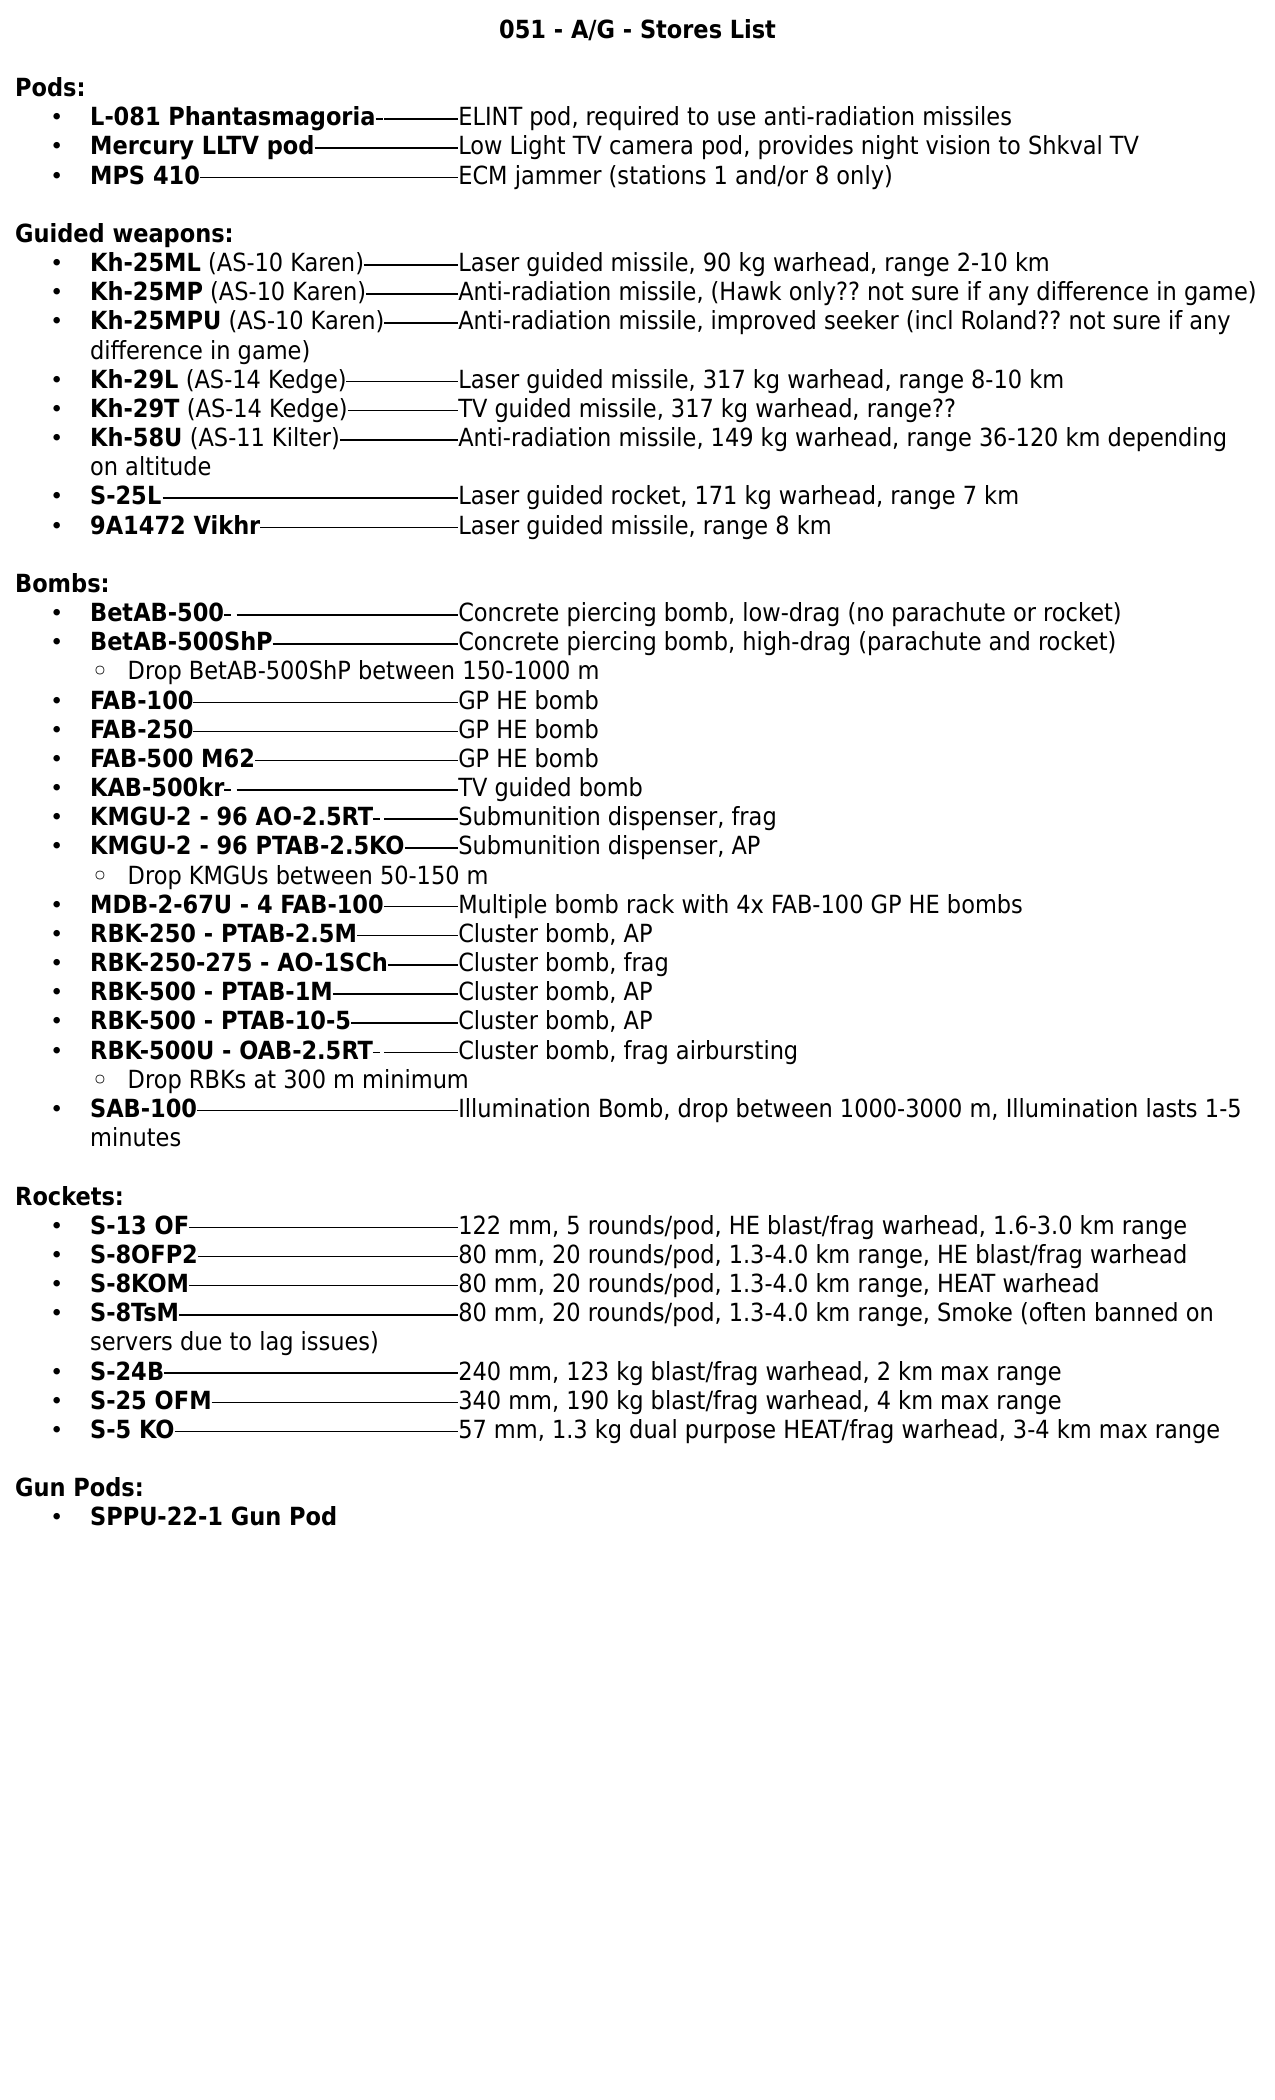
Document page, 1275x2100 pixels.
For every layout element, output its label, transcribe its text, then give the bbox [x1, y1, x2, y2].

list FAB-100 GP HE bomb [52, 686, 1260, 715]
list Kh-25MP (AS-10 Karen) Anti-radiation missile, (Hawk only?? not sure if any difference in game) [52, 277, 1260, 307]
list S-13 OF 122 mm, 5 rounds/pod, HE blast/frag warhead, 1.6-3.0 km range [52, 1211, 1260, 1240]
list Mercury LLTV pod Low Light TV camera pod, provides night vision to Shkval TV [52, 132, 1260, 161]
text Pods: [15, 73, 1260, 102]
list KMGU-2 - 96 AO-2.5RT Submunition dispenser, frag [52, 802, 1260, 832]
list S-24B 240 mm, 123 kg blast/frag warhead, 2 km max range [52, 1357, 1260, 1386]
list RBK-500U - OAB-2.5RT Cluster bomb, frag airbursting [52, 1036, 1260, 1065]
list MPS 410 ECM jammer (stations 1 and/or 8 only) [52, 161, 1260, 190]
list Drop BetAB-500ShP between 150-1000 m [90, 657, 1260, 686]
list S-25L Laser guided rocket, 171 kg warhead, range 7 km [52, 482, 1260, 511]
list RBK-250 - PTAB-2.5M Cluster bomb, AP [52, 919, 1260, 948]
list RBK-500 - PTAB-1M Cluster bomb, AP [52, 977, 1260, 1007]
list RBK-500 - PTAB-10-5 Cluster bomb, AP [52, 1007, 1260, 1036]
list Kh-58U (AS-11 Kilter) Anti-radiation missile, 149 kg warhead, range 36-120 km depending on altitude [52, 423, 1260, 482]
list S-5 KO 57 mm, 1.3 kg dual purpose HEAT/frag warhead, 3-4 km max range [52, 1415, 1260, 1444]
text Bombs: [15, 569, 1260, 598]
list S-8OFP2 80 mm, 20 rounds/pod, 1.3-4.0 km range, HE blast/frag warhead [52, 1240, 1260, 1269]
list 9A1472 Vikhr Laser guided missile, range 8 km [52, 511, 1260, 540]
list FAB-250 GP HE bomb [52, 715, 1260, 744]
list Kh-29T (AS-14 Kedge) TV guided missile, 317 kg warhead, range?? [52, 394, 1260, 423]
list SAB-100 Illumination Bomb, drop between 1000-3000 m, Illumination lasts 1-5 minutes [52, 1094, 1260, 1152]
text Guided weapons: [15, 219, 1260, 248]
list Kh-25MPU (AS-10 Karen) Anti-radiation missile, improved seeker (incl Roland?? not sure if any difference in game) [52, 307, 1260, 365]
list L-081 Phantasmagoria ELINT pod, required to use anti-radiation missiles [52, 102, 1260, 132]
list MDB-2-67U - 4 FAB-100 Multiple bomb rack with 4x FAB-100 GP HE bombs [52, 890, 1260, 919]
list RBK-250-275 - AO-1SCh Cluster bomb, frag [52, 948, 1260, 977]
list Drop KMGUs between 50-150 m [90, 861, 1260, 890]
list Drop RBKs at 300 m minimum [90, 1065, 1260, 1094]
list KMGU-2 - 96 PTAB-2.5KO Submunition dispenser, AP [52, 832, 1260, 861]
list S-25 OFM 340 mm, 190 kg blast/frag warhead, 4 km max range [52, 1386, 1260, 1415]
list FAB-500 M62 GP HE bomb [52, 744, 1260, 773]
list KAB-500kr TV guided bomb [52, 773, 1260, 802]
text Rockets: [15, 1182, 1260, 1211]
list Kh-29L (AS-14 Kedge) Laser guided missile, 317 kg warhead, range 8-10 km [52, 365, 1260, 394]
list S-8KOM 80 mm, 20 rounds/pod, 1.3-4.0 km range, HEAT warhead [52, 1269, 1260, 1298]
list S-8TsM 80 mm, 20 rounds/pod, 1.3-4.0 km range, Smoke (often banned on servers due to lag issues) [52, 1298, 1260, 1357]
text Gun Pods: [15, 1473, 1260, 1502]
text 051 - A/G - Stores List [15, 15, 1260, 44]
list Kh-25ML (AS-10 Karen) Laser guided missile, 90 kg warhead, range 2-10 km [52, 248, 1260, 277]
list BetAB-500 Concrete piercing bomb, low-drag (no parachute or rocket) [52, 598, 1260, 627]
list BetAB-500ShP Concrete piercing bomb, high-drag (parachute and rocket) [52, 627, 1260, 657]
list SPPU-22-1 Gun Pod [52, 1502, 1260, 1532]
